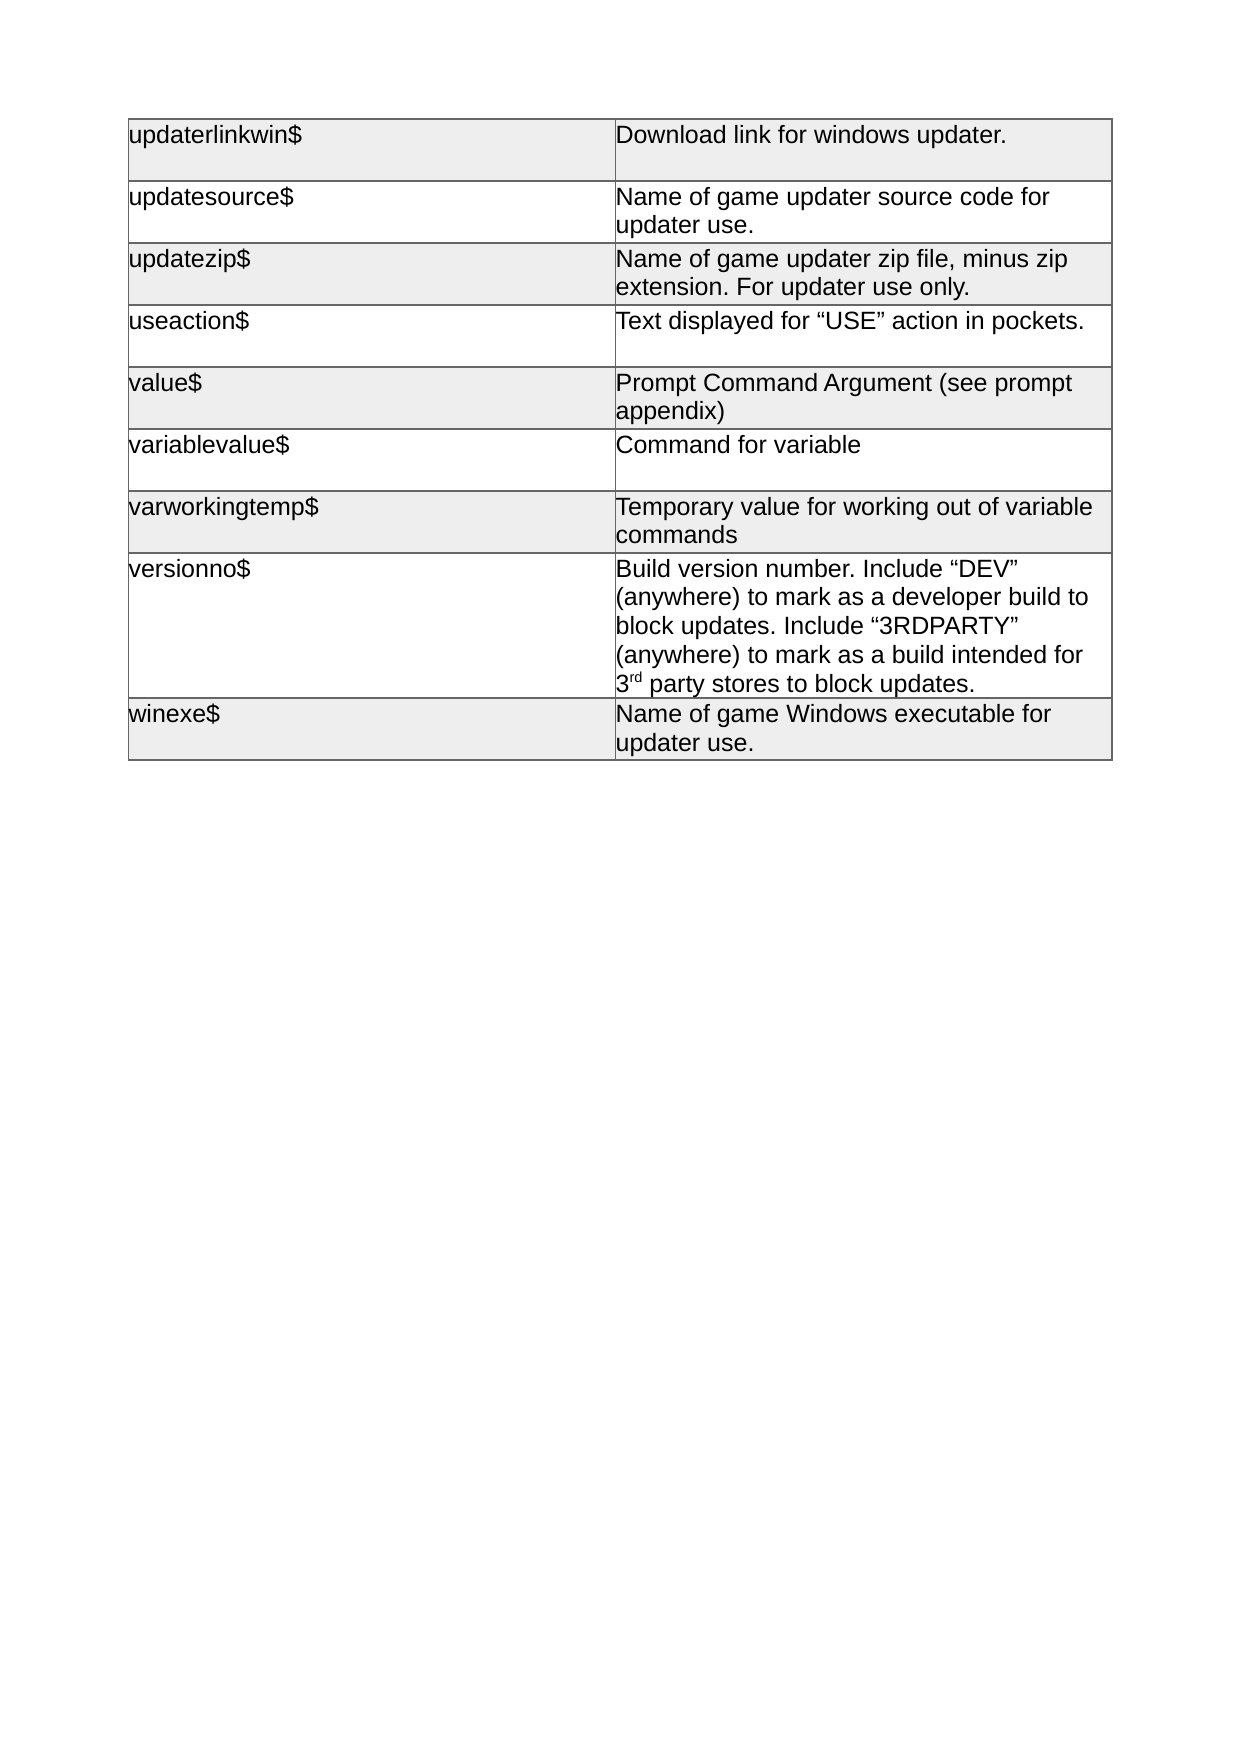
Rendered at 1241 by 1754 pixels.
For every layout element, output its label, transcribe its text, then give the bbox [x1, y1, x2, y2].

table_cell useaction$ [129, 306, 615, 366]
table_cell Name of game updater zip file, minus zip extension. For updater use only. [616, 244, 1111, 304]
table_cell Name of game updater source code for updater use. [616, 182, 1111, 242]
table_cell Temporary value for working out of variable commands [616, 492, 1111, 552]
table_cell value$ [129, 368, 615, 428]
table_cell Prompt Command Argument (see prompt appendix) [616, 368, 1111, 428]
table_cell variablevalue$ [129, 430, 615, 490]
table_cell Command for variable [616, 430, 1111, 490]
table_cell updatezip$ [129, 244, 615, 304]
table_cell Build version number. Include “DEV” (anywhere) to mark as a developer build to block updates. Include “3RDPARTY” (anywhere) to mark as a build intended for 3rd party stores to block updates. [616, 554, 1111, 697]
table_cell versionno$ [129, 554, 615, 697]
table_cell Name of game Windows executable for updater use. [616, 699, 1111, 759]
table_cell updaterlinkwin$ [129, 120, 615, 180]
table_cell winexe$ [129, 699, 615, 759]
table_cell varworkingtemp$ [129, 492, 615, 552]
table_cell Text displayed for “USE” action in pockets. [616, 306, 1111, 366]
table_cell updatesource$ [129, 182, 615, 242]
table_cell Download link for windows updater. [616, 120, 1111, 180]
